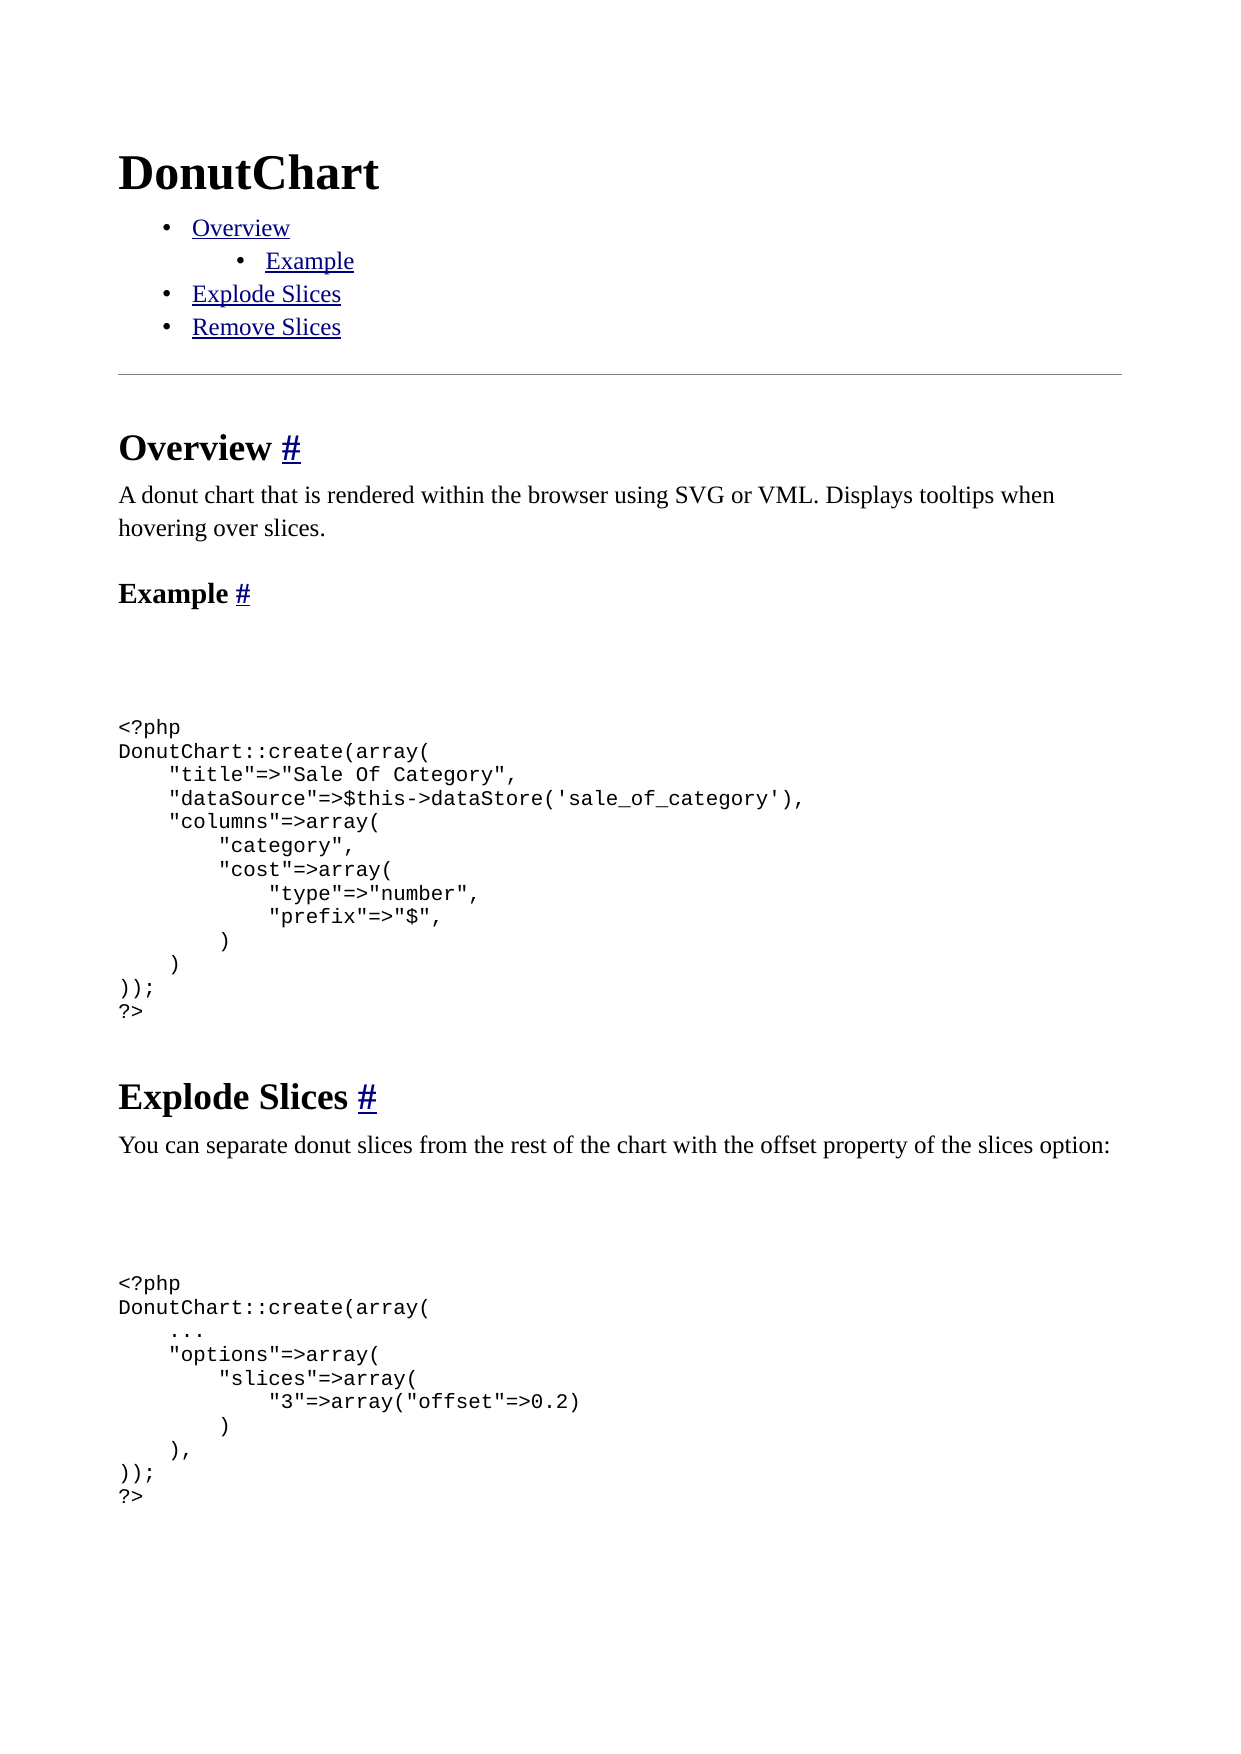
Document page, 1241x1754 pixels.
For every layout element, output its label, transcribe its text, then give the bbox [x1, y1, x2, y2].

text "cost"=>array( [118, 859, 1122, 882]
subtitle Explode Slices # [118, 1075, 1122, 1118]
text "slices"=>array( [118, 1368, 1122, 1391]
text "options"=>array( [118, 1344, 1122, 1368]
list Overview [162, 213, 1122, 242]
text <?php [118, 717, 1122, 741]
text "prefix"=>"$", [118, 906, 1122, 930]
text "category", [118, 835, 1122, 859]
text You can separate donut slices from the rest of the chart with the offset property of the slices option: [118, 1130, 1122, 1159]
list Remove Slices [162, 312, 1122, 341]
subtitle Example # [118, 576, 1122, 609]
list Example [236, 246, 1122, 275]
text ... [118, 1320, 1122, 1344]
text "dataSource"=>$this->dataStore('sale_of_category'), [118, 788, 1122, 812]
text ) [118, 953, 1122, 977]
text ), [118, 1439, 1122, 1462]
subtitle Overview # [118, 425, 1122, 468]
text ) [118, 1415, 1122, 1439]
text ?> [118, 1001, 1122, 1024]
text )); [118, 977, 1122, 1001]
text <?php [118, 1273, 1122, 1297]
subtitle DonutChart [118, 143, 1122, 201]
text "3"=>array("offset"=>0.2) [118, 1391, 1122, 1415]
text A donut chart that is rendered within the browser using SVG or VML. Displays tooltips when hovering over slices. [118, 481, 1122, 542]
list Explode Slices [162, 279, 1122, 308]
text ) [118, 930, 1122, 953]
text ?> [118, 1486, 1122, 1509]
text DonutChart::create(array( [118, 741, 1122, 764]
text )); [118, 1462, 1122, 1486]
text "title"=>"Sale Of Category", [118, 764, 1122, 788]
text "columns"=>array( [118, 812, 1122, 835]
text DonutChart::create(array( [118, 1297, 1122, 1320]
text "type"=>"number", [118, 882, 1122, 906]
